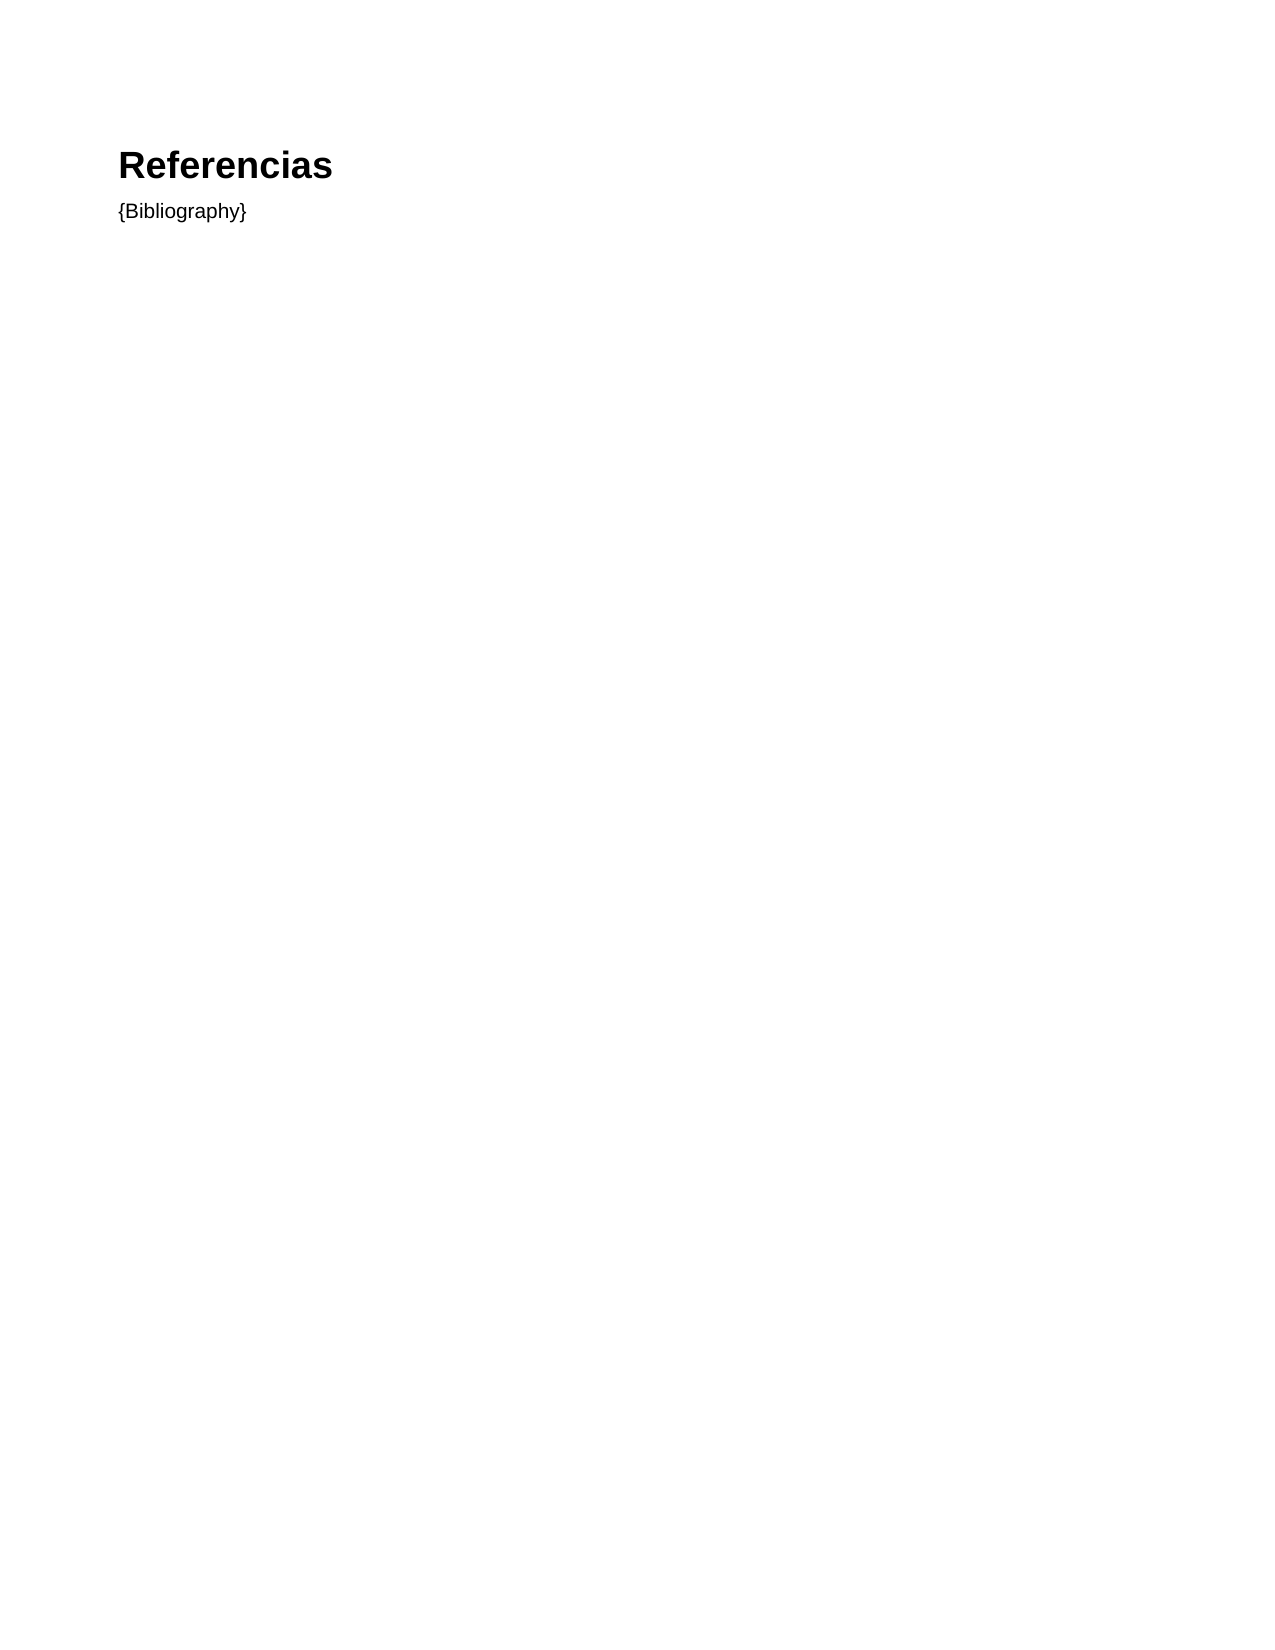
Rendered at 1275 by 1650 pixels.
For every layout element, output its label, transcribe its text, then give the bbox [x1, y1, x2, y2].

text {Bibliography} [118, 199, 1157, 223]
subtitle Referencias [118, 143, 1157, 187]
